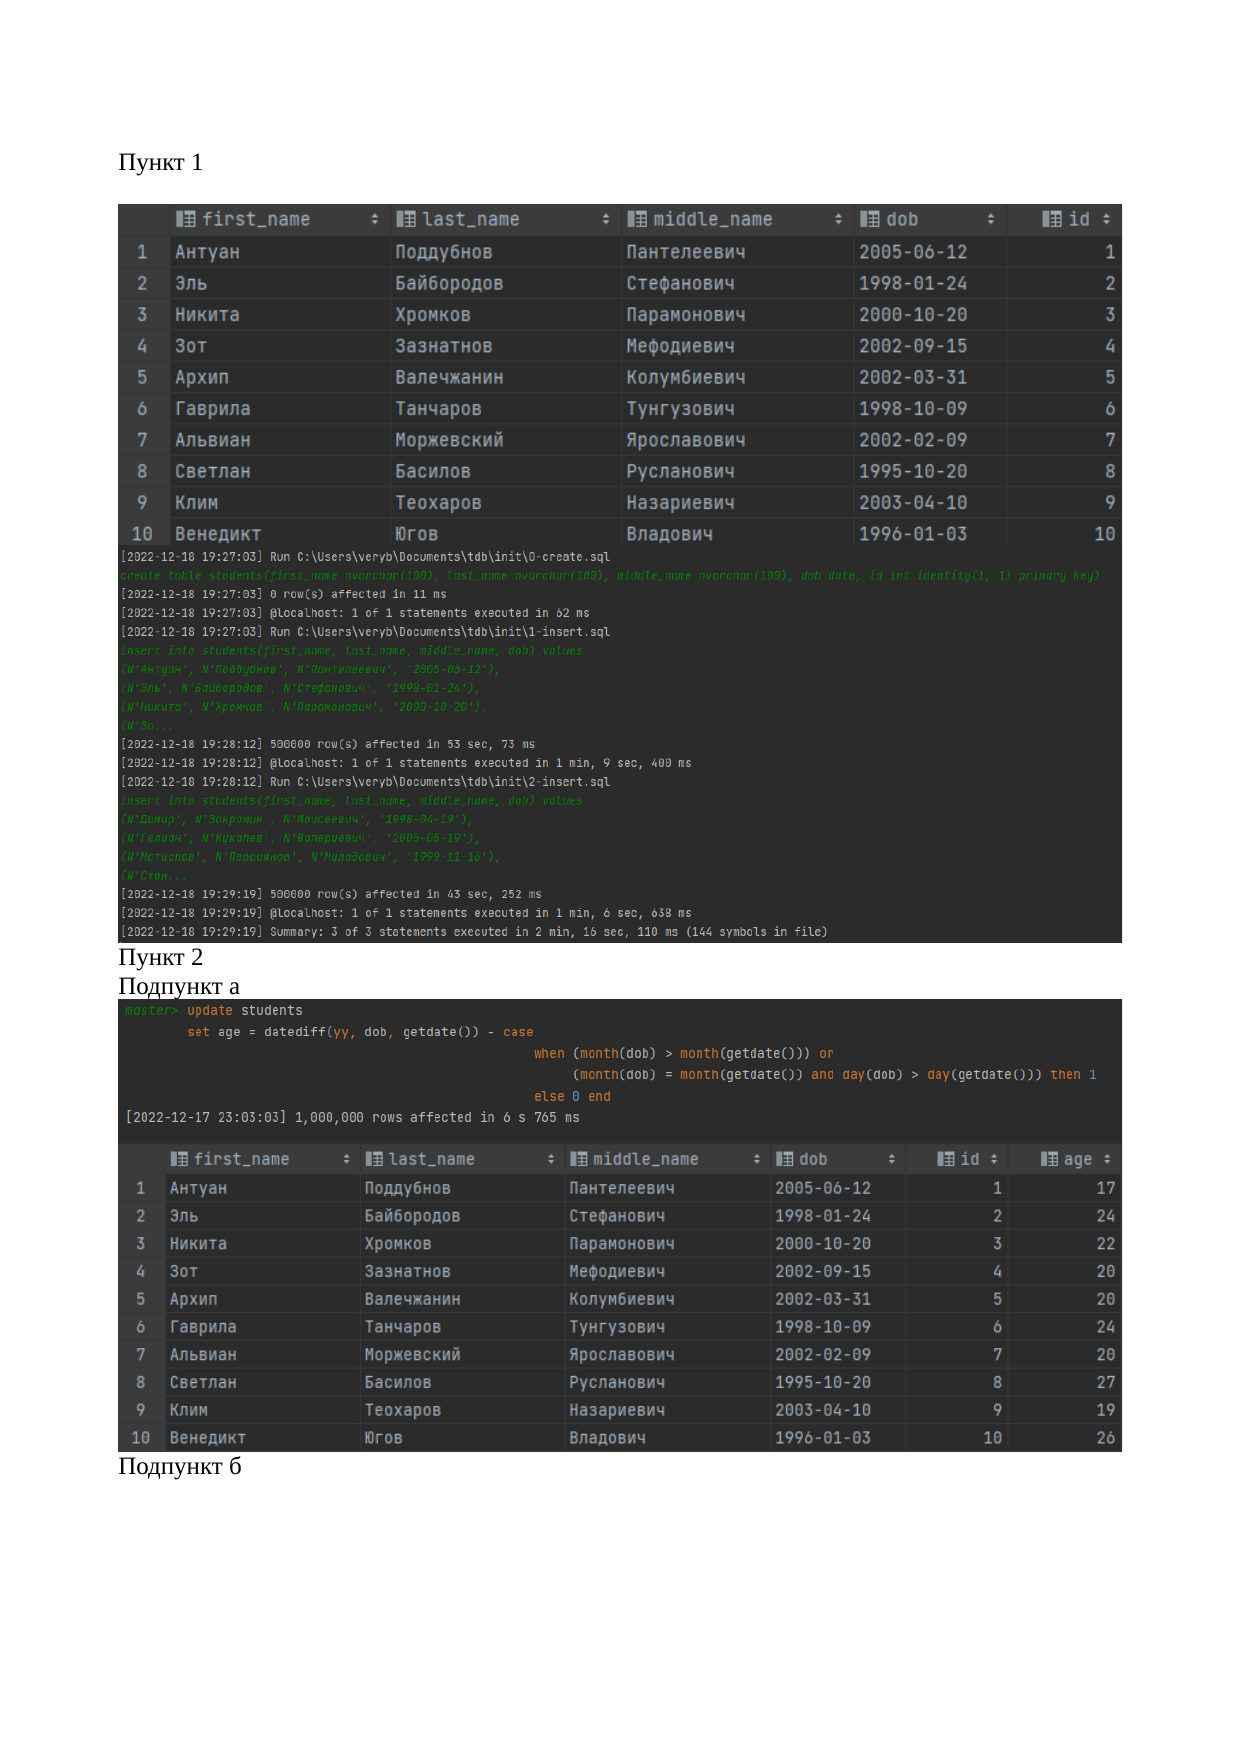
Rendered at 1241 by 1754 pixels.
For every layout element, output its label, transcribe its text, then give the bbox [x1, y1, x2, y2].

text Подпункт а [118, 971, 1122, 999]
text Пункт 2 [118, 943, 1122, 971]
picture [118, 999, 1123, 1452]
text Подпункт б [118, 1452, 1122, 1480]
picture [118, 204, 1123, 943]
text Пункт 1 [118, 147, 1122, 176]
